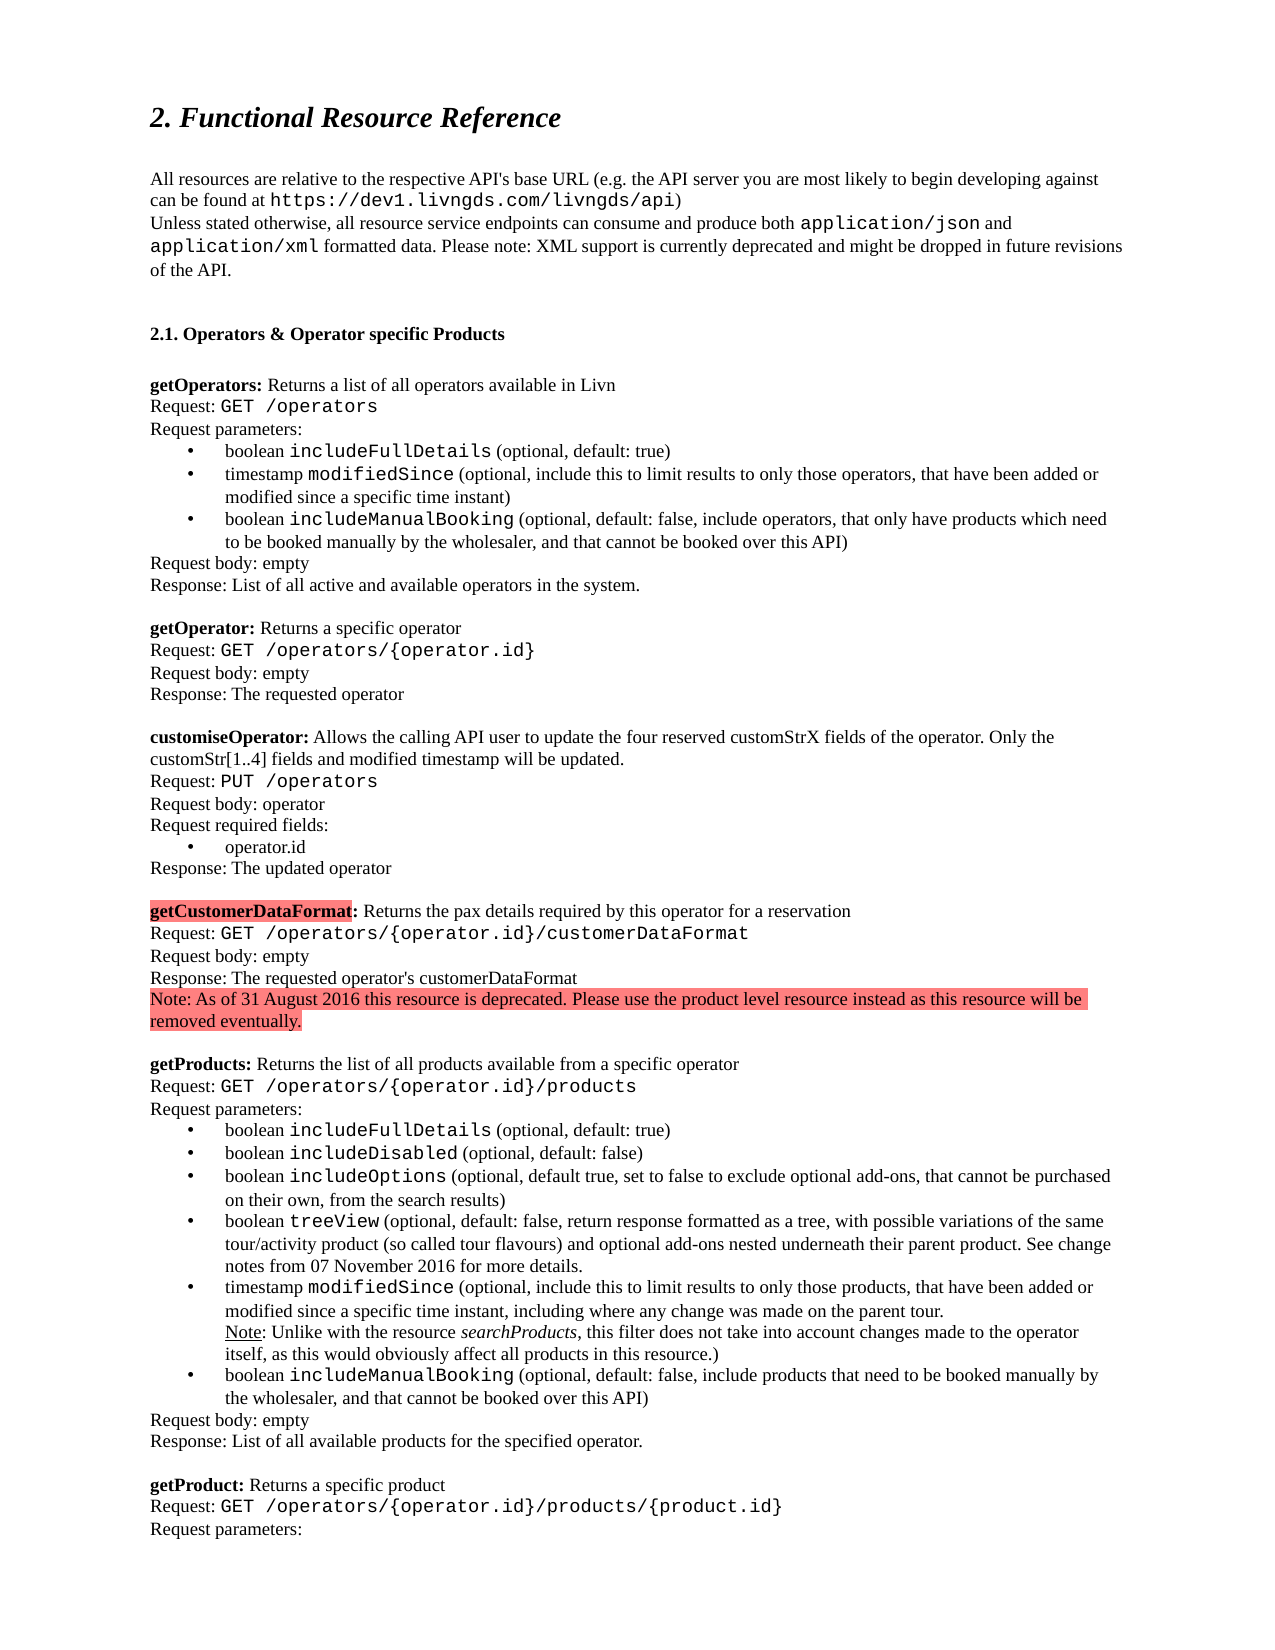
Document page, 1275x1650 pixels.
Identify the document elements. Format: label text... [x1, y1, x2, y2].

text Request parameters: [150, 1098, 1125, 1119]
text 2.1. Operators & Operator specific Products [150, 323, 1125, 345]
text Request: GET /operators/{operator.id}/products/{product.id} [150, 1495, 1125, 1518]
text Request body: empty [150, 1409, 1125, 1430]
text Request required fields: [150, 814, 1125, 836]
text Unless stated otherwise, all resource service endpoints can consume and produce both application/json and application/xml formatted data. Please note: XML support is currently deprecated and might be dropped in future revisions of the API. [150, 212, 1125, 280]
list boolean includeFullDetails (optional, default: true) [187, 440, 1125, 463]
list boolean includeManualBooking (optional, default: false, include operators, that only have products which need to be booked manually by the wholesaler, and that cannot be booked over this API) [187, 508, 1125, 552]
text Request: GET /operators/{operator.id}/customerDataFormat [150, 922, 1125, 945]
list operator.id [187, 836, 1125, 857]
text getCustomerDataFormat: Returns the pax details required by this operator for a reservation [150, 900, 1125, 922]
text 2. Functional Resource Reference [150, 100, 1125, 133]
list boolean includeManualBooking (optional, default: false, include products that need to be booked manually by the wholesaler, and that cannot be booked over this API) [187, 1364, 1125, 1409]
text Request body: empty [150, 552, 1125, 574]
text getOperator: Returns a specific operator [150, 617, 1125, 638]
text getOperators: Returns a list of all operators available in Livn [150, 373, 1125, 395]
list boolean includeDisabled (optional, default: false) [187, 1142, 1125, 1165]
list boolean includeFullDetails (optional, default: true) [187, 1119, 1125, 1142]
text Request: PUT /operators [150, 769, 1125, 793]
list timestamp modifiedSince (optional, include this to limit results to only those operators, that have been added or modified since a specific time instant) [187, 463, 1125, 508]
text getProducts: Returns the list of all products available from a specific operator [150, 1053, 1125, 1074]
text Request: GET /operators [150, 395, 1125, 418]
text Request: GET /operators/{operator.id} [150, 638, 1125, 662]
text Response: List of all available products for the specified operator. [150, 1430, 1125, 1452]
text All resources are relative to the respective API's base URL (e.g. the API server you are most likely to begin developing against can be found at https://dev1.livngds.com/livngds/api) [150, 168, 1125, 212]
text Request: GET /operators/{operator.id}/products [150, 1074, 1125, 1098]
text Response: The updated operator [150, 857, 1125, 879]
list boolean includeOptions (optional, default true, set to false to exclude optional add-ons, that cannot be purchased on their own, from the search results) [187, 1165, 1125, 1210]
list boolean treeView (optional, default: false, return response formatted as a tree, with possible variations of the same tour/activity product (so called tour flavours) and optional add-ons nested underneath their parent product. See change notes from 07 November 2016 for more details. [187, 1210, 1125, 1276]
text Response: List of all active and available operators in the system. [150, 574, 1125, 595]
text getProduct: Returns a specific product [150, 1473, 1125, 1495]
list timestamp modifiedSince (optional, include this to limit results to only those products, that have been added or modified since a specific time instant, including where any change was made on the parent tour. Note: Unlike with the resource searchProducts, this filter does not take into account changes made to the operator itself, as this would obviously affect all products in this resource.) [187, 1276, 1125, 1364]
text Note: As of 31 August 2016 this resource is deprecated. Please use the product level resource instead as this resource will be removed eventually. [150, 988, 1125, 1031]
text Request body: empty [150, 945, 1125, 967]
text Request parameters: [150, 418, 1125, 440]
text Request body: operator [150, 793, 1125, 814]
text Request parameters: [150, 1518, 1125, 1540]
text customiseOperator: Allows the calling API user to update the four reserved customStrX fields of the operator. Only the customStr[1..4] fields and modified timestamp will be updated. [150, 726, 1125, 769]
text Request body: empty [150, 662, 1125, 683]
text Response: The requested operator's customerDataFormat [150, 967, 1125, 988]
text Response: The requested operator [150, 683, 1125, 705]
